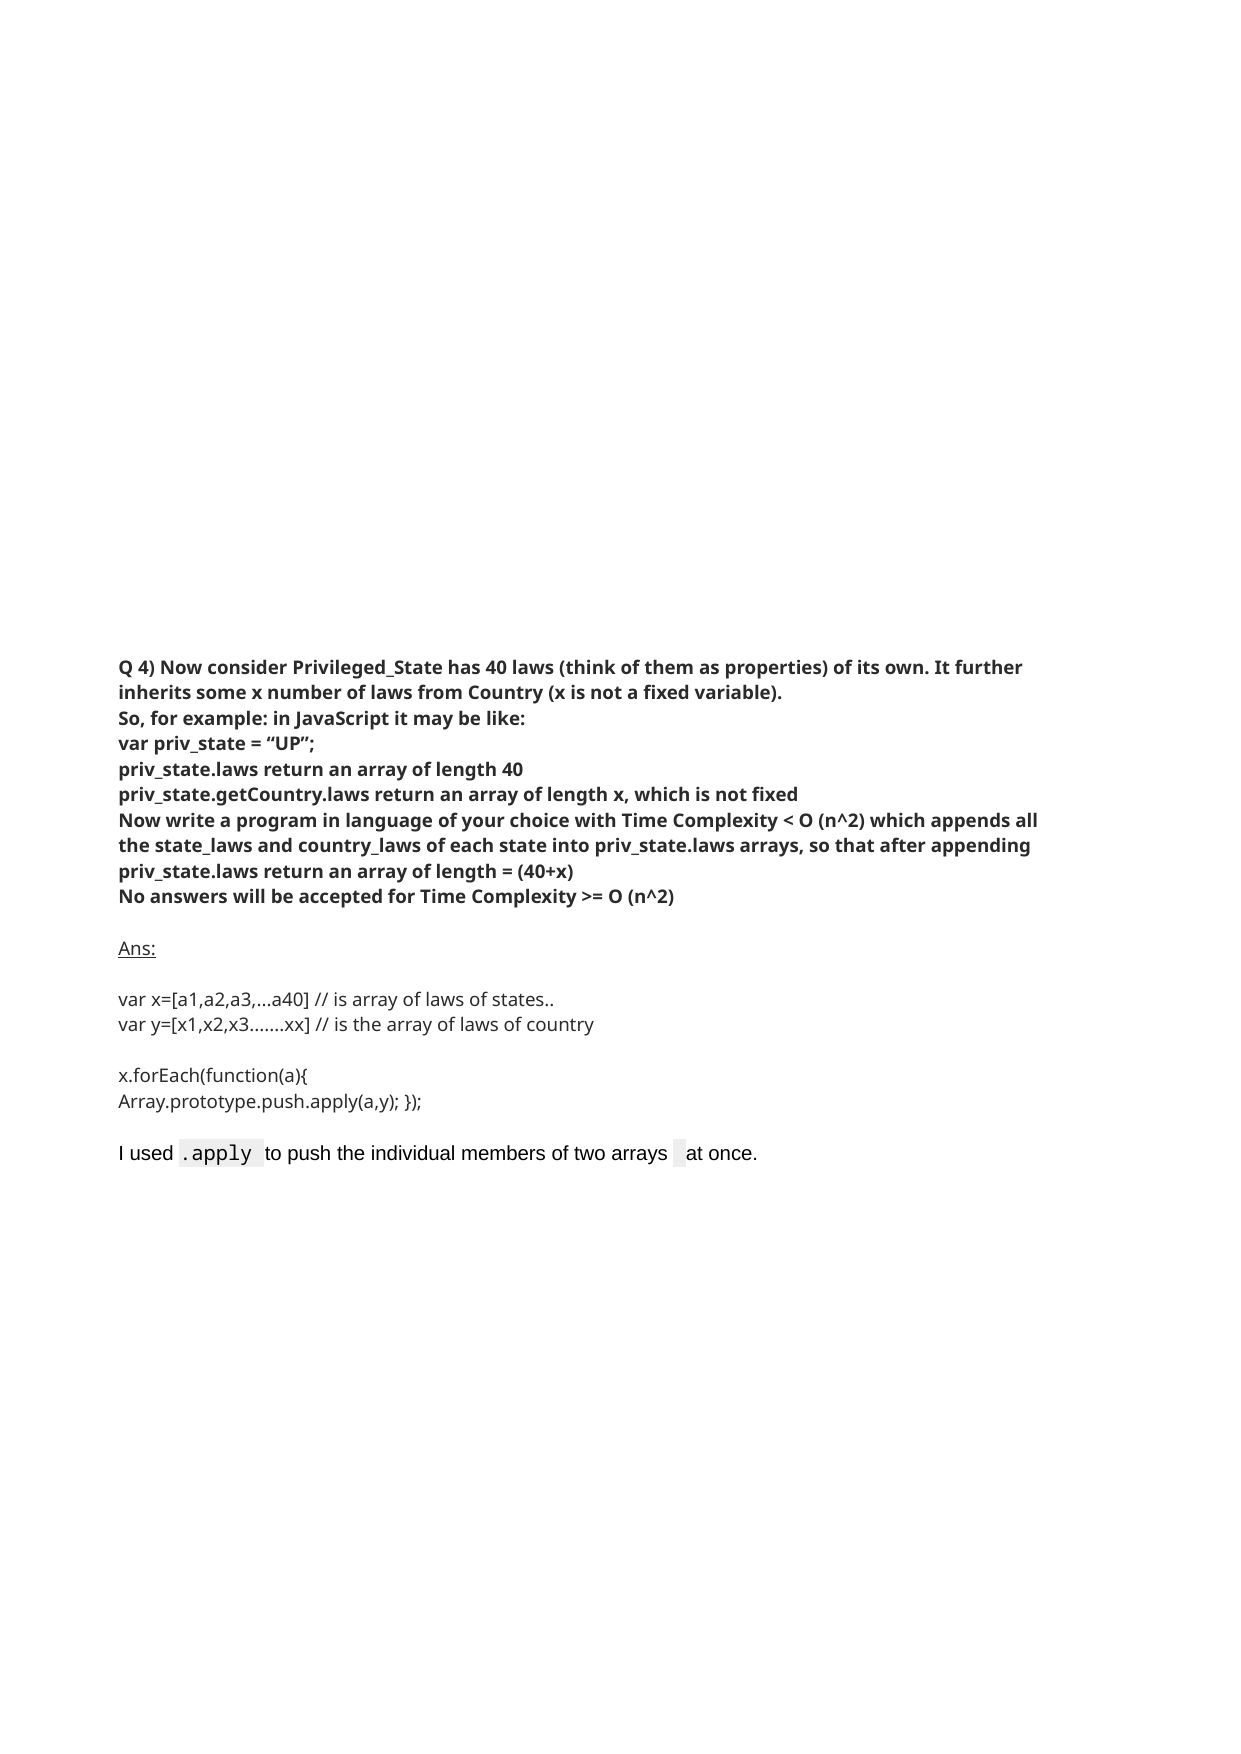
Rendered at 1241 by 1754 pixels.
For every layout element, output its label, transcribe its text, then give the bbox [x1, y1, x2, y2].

text the state_laws and country_laws of each state into priv_state.laws arrays, so that after appending [118, 833, 1122, 858]
text I used .apply to push the individual members of two arrays at once. [118, 1139, 1122, 1167]
text Ans: [118, 935, 1122, 960]
text var y=[x1,x2,x3.......xx] // is the array of laws of country [118, 1011, 1122, 1037]
text No answers will be accepted for Time Complexity >= O (n^2) [118, 884, 1122, 909]
text priv_state.laws return an array of length 40 [118, 756, 1122, 782]
text priv_state.getCountry.laws return an array of length x, which is not fixed [118, 782, 1122, 807]
text x.forEach(function(a){ [118, 1062, 1122, 1088]
text priv_state.laws return an array of length = (40+x) [118, 858, 1122, 884]
text inherits some x number of laws from Country (x is not a fixed variable). [118, 679, 1122, 705]
text Array.prototype.push.apply(a,y); }); [118, 1088, 1122, 1113]
text So, for example: in JavaScript it may be like: [118, 705, 1122, 731]
text var priv_state = “UP”; [118, 731, 1122, 756]
text Now write a program in language of your choice with Time Complexity < O (n^2) which appends all [118, 807, 1122, 833]
text Q 4) Now consider Privileged_State has 40 laws (think of them as properties) of its own. It further [118, 654, 1122, 679]
text var x=[a1,a2,a3,...a40] // is array of laws of states.. [118, 986, 1122, 1011]
